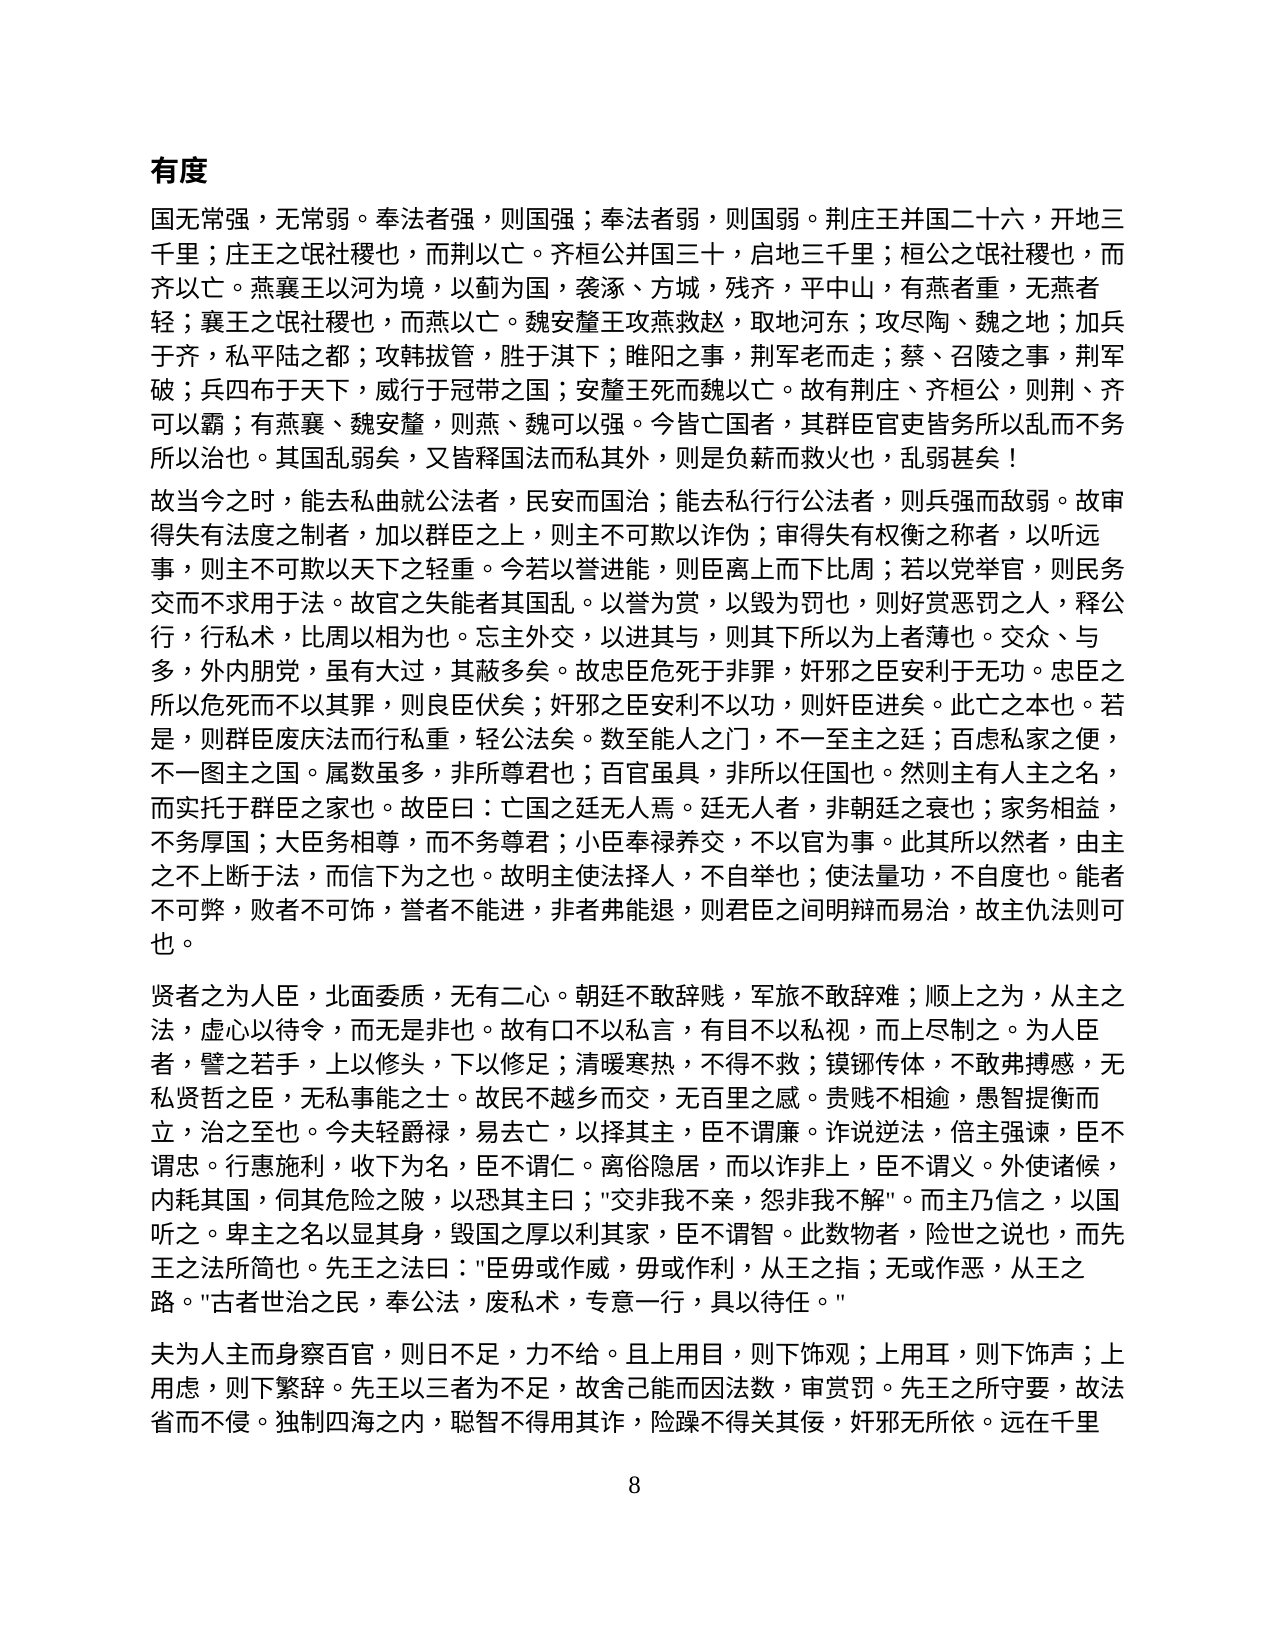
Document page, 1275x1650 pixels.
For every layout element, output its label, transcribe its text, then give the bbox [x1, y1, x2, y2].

subtitle 有度 [150, 150, 1125, 190]
text 故当今之时，能去私曲就公法者，民安而国治；能去私行行公法者，则兵强而敌弱。故审得失有法度之制者，加以群臣之上，则主不可欺以诈伪；审得失有权衡之称者，以听远事，则主不可欺以天下之轻重。今若以誉进能，则臣离上而下比周；若以党举官，则民务交而不求用于法。故官之失能者其国乱。以誉为赏，以毁为罚也，则好赏恶罚之人，释公行，行私术，比周以相为也。忘主外交，以进其与，则其下所以为上者薄也。交众、与多，外内朋党，虽有大过，其蔽多矣。故忠臣危死于非罪，奸邪之臣安利于无功。忠臣之所以危死而不以其罪，则良臣伏矣；奸邪之臣安利不以功，则奸臣进矣。此亡之本也。若是，则群臣废庆法而行私重，轻公法矣。数至能人之门，不一至主之廷；百虑私家之便，不一图主之国。属数虽多，非所尊君也；百官虽具，非所以任国也。然则主有人主之名，而实托于群臣之家也。故臣曰：亡国之廷无人焉。廷无人者，非朝廷之衰也；家务相益，不务厚国；大臣务相尊，而不务尊君；小臣奉禄养交，不以官为事。此其所以然者，由主之不上断于法，而信下为之也。故明主使法择人，不自举也；使法量功，不自度也。能者不可弊，败者不可饰，誉者不能进，非者弗能退，则君臣之间明辩而易治，故主仇法则可也。 [150, 484, 1125, 961]
text 国无常强，无常弱。奉法者强，则国强；奉法者弱，则国弱。荆庄王并国二十六，开地三千里；庄王之氓社稷也，而荆以亡。齐桓公并国三十，启地三千里；桓公之氓社稷也，而齐以亡。燕襄王以河为境，以蓟为国，袭涿、方城，残齐，平中山，有燕者重，无燕者轻；襄王之氓社稷也，而燕以亡。魏安釐王攻燕救赵，取地河东；攻尽陶、魏之地；加兵于齐，私平陆之都；攻韩拔管，胜于淇下；睢阳之事，荆军老而走；蔡、召陵之事，荆军破；兵四布于天下，威行于冠带之国；安釐王死而魏以亡。故有荆庄、齐桓公，则荆、齐可以霸；有燕襄、魏安釐，则燕、魏可以强。今皆亡国者，其群臣官吏皆务所以乱而不务所以治也。其国乱弱矣，又皆释国法而私其外，则是负薪而救火也，乱弱甚矣！ [150, 202, 1125, 475]
text 夫为人主而身察百官，则日不足，力不给。且上用目，则下饰观；上用耳，则下饰声；上用虑，则下繁辞。先王以三者为不足，故舍己能而因法数，审赏罚。先王之所守要，故法省而不侵。独制四海之内，聪智不得用其诈，险躁不得关其佞，奸邪无所依。远在千里 [150, 1337, 1125, 1439]
text 贤者之为人臣，北面委质，无有二心。朝廷不敢辞贱，军旅不敢辞难；顺上之为，从主之法，虚心以待令，而无是非也。故有口不以私言，有目不以私视，而上尽制之。为人臣者，譬之若手，上以修头，下以修足；清暖寒热，不得不救；镆铘传体，不敢弗搏慼，无私贤哲之臣，无私事能之士。故民不越乡而交，无百里之感。贵贱不相逾，愚智提衡而立，治之至也。今夫轻爵禄，易去亡，以择其主，臣不谓廉。诈说逆法，倍主强谏，臣不谓忠。行惠施利，收下为名，臣不谓仁。离俗隐居，而以诈非上，臣不谓义。外使诸候，内耗其国，伺其危险之陂，以恐其主曰；"交非我不亲，怨非我不解"。而主乃信之，以国听之。卑主之名以显其身，毁国之厚以利其家，臣不谓智。此数物者，险世之说也，而先王之法所简也。先王之法曰："臣毋或作威，毋或作利，从王之指；无或作恶，从王之路。"古者世治之民，奉公法，废私术，专意一行，具以待任。" [150, 978, 1125, 1319]
